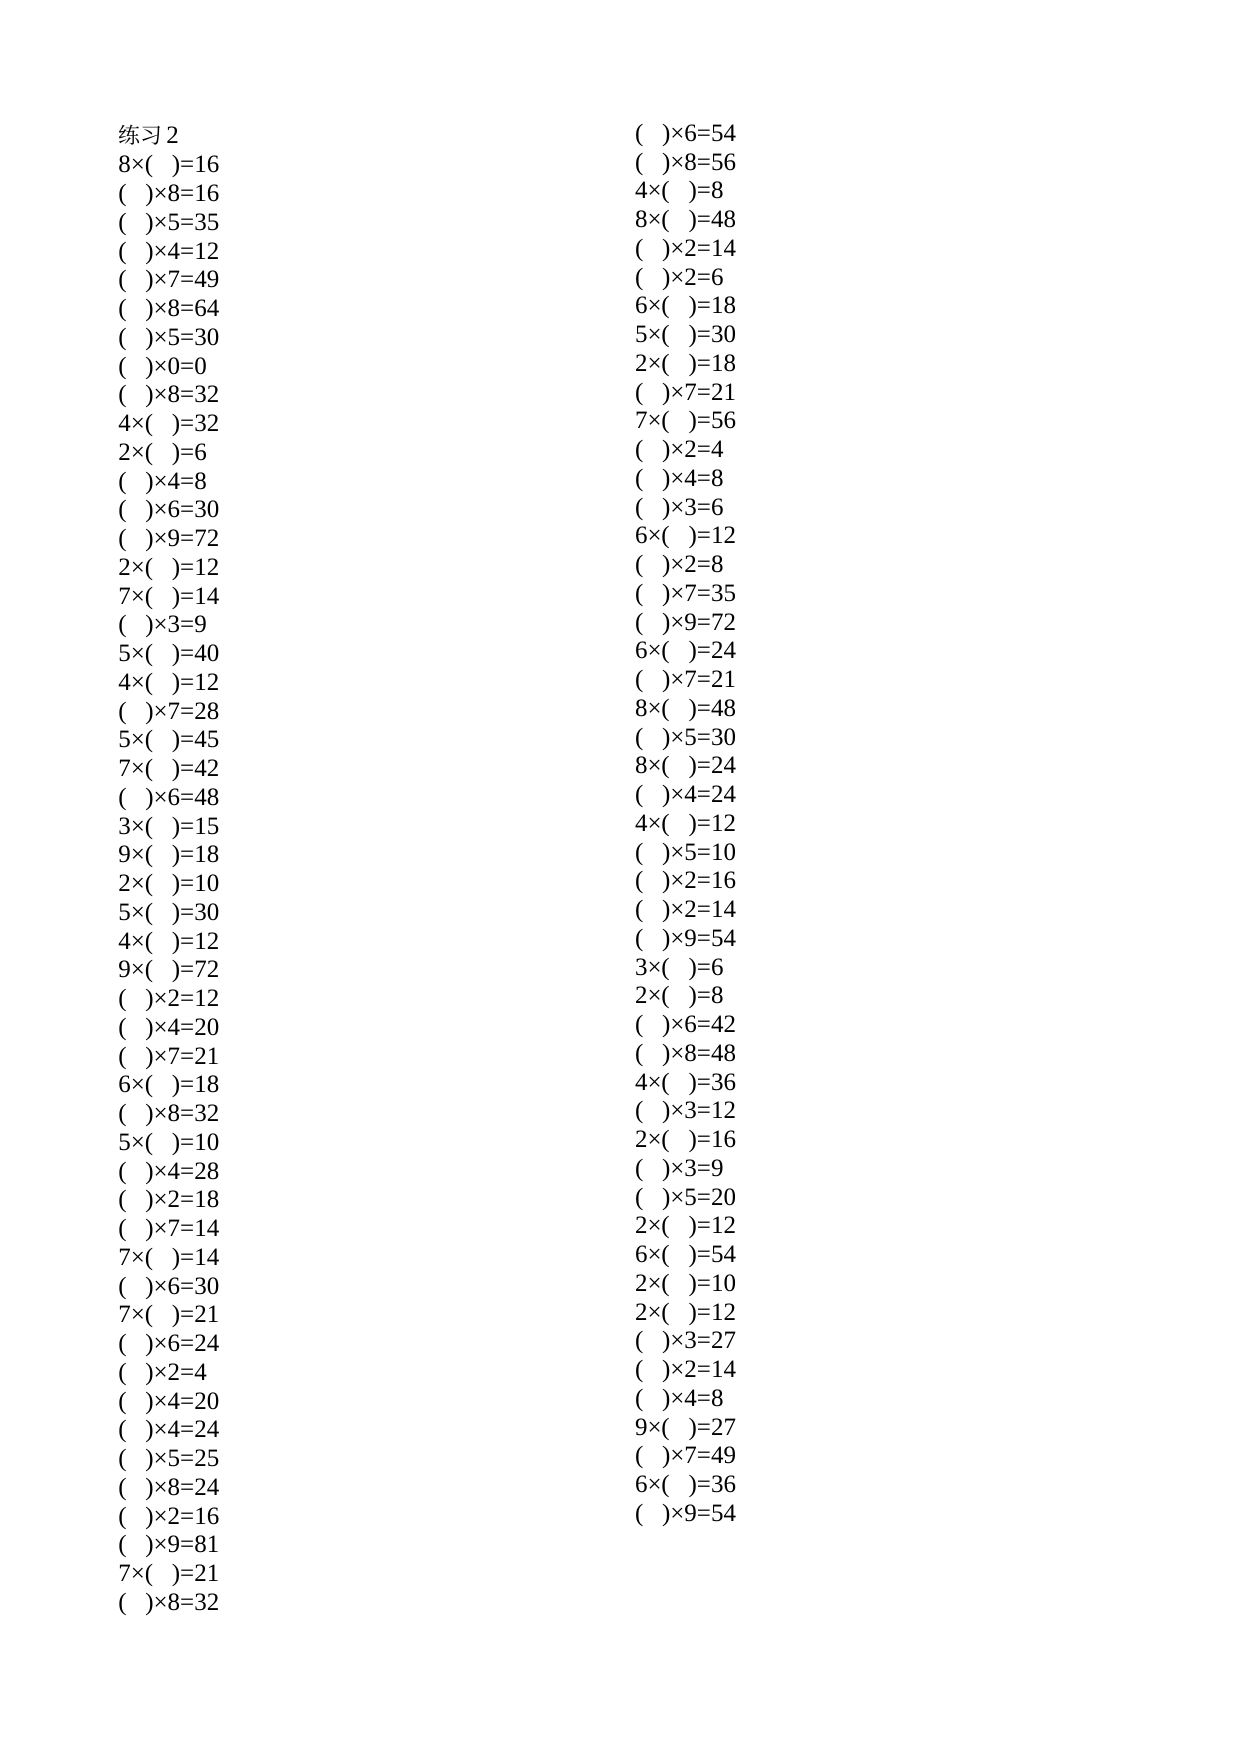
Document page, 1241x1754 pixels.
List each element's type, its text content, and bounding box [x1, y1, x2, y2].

text ( )×8=32 [118, 1587, 605, 1616]
text 7×( )=42 [118, 753, 605, 782]
text 8×( )=24 [635, 751, 1122, 779]
text 7×( )=21 [118, 1299, 605, 1328]
text ( )×6=54 [635, 118, 1122, 147]
text 9×( )=18 [118, 839, 605, 868]
text ( )×8=16 [118, 178, 605, 207]
text ( )×7=21 [635, 664, 1122, 693]
text ( )×9=72 [118, 523, 605, 552]
text ( )×4=8 [635, 463, 1122, 492]
text 6×( )=54 [635, 1239, 1122, 1268]
text ( )×2=18 [118, 1184, 605, 1213]
text 练习2 [118, 118, 605, 149]
text ( )×5=30 [635, 722, 1122, 751]
text ( )×2=12 [118, 983, 605, 1012]
text ( )×7=21 [635, 377, 1122, 406]
text ( )×6=24 [118, 1328, 605, 1357]
text ( )×5=25 [118, 1443, 605, 1472]
text ( )×8=24 [118, 1472, 605, 1501]
text ( )×4=8 [118, 466, 605, 494]
text 5×( )=30 [118, 897, 605, 926]
text ( )×2=8 [635, 549, 1122, 578]
text ( )×9=81 [118, 1529, 605, 1558]
text 2×( )=6 [118, 437, 605, 466]
text 3×( )=6 [635, 952, 1122, 981]
text ( )×8=64 [118, 293, 605, 322]
text ( )×4=12 [118, 236, 605, 264]
text ( )×9=54 [635, 1498, 1122, 1527]
text 4×( )=8 [635, 176, 1122, 204]
text ( )×7=35 [635, 578, 1122, 607]
text 6×( )=18 [635, 291, 1122, 319]
text ( )×2=14 [635, 894, 1122, 923]
text ( )×5=10 [635, 837, 1122, 866]
text 4×( )=12 [118, 667, 605, 696]
text 4×( )=36 [635, 1067, 1122, 1096]
text 4×( )=32 [118, 408, 605, 437]
text 4×( )=12 [635, 808, 1122, 837]
text ( )×4=24 [118, 1414, 605, 1443]
text ( )×6=42 [635, 1009, 1122, 1038]
text ( )×4=28 [118, 1156, 605, 1184]
text 2×( )=18 [635, 348, 1122, 377]
text ( )×4=20 [118, 1012, 605, 1041]
text ( )×3=27 [635, 1326, 1122, 1354]
text 5×( )=30 [635, 319, 1122, 348]
text ( )×6=30 [118, 1271, 605, 1299]
text ( )×5=30 [118, 322, 605, 351]
text 8×( )=48 [635, 204, 1122, 233]
text ( )×6=30 [118, 494, 605, 523]
text 5×( )=10 [118, 1127, 605, 1156]
text 2×( )=10 [118, 868, 605, 897]
text 2×( )=10 [635, 1268, 1122, 1297]
text ( )×9=54 [635, 923, 1122, 952]
text ( )×8=32 [118, 1098, 605, 1127]
text ( )×7=28 [118, 696, 605, 724]
text 5×( )=45 [118, 724, 605, 753]
text 6×( )=18 [118, 1069, 605, 1098]
text 2×( )=12 [635, 1211, 1122, 1239]
text 7×( )=21 [118, 1558, 605, 1587]
text ( )×8=56 [635, 147, 1122, 176]
text 6×( )=36 [635, 1469, 1122, 1498]
text ( )×7=14 [118, 1213, 605, 1242]
text 3×( )=15 [118, 811, 605, 839]
text ( )×5=35 [118, 207, 605, 236]
text 6×( )=24 [635, 636, 1122, 664]
text ( )×2=16 [118, 1501, 605, 1529]
text 8×( )=48 [635, 693, 1122, 722]
text ( )×2=4 [118, 1357, 605, 1386]
text ( )×7=21 [118, 1041, 605, 1069]
text 7×( )=14 [118, 1242, 605, 1271]
text ( )×8=48 [635, 1038, 1122, 1067]
text 5×( )=40 [118, 638, 605, 667]
text ( )×3=12 [635, 1096, 1122, 1124]
text 7×( )=56 [635, 406, 1122, 434]
text ( )×8=32 [118, 379, 605, 408]
text ( )×3=6 [635, 492, 1122, 521]
text 2×( )=12 [118, 552, 605, 581]
text 6×( )=12 [635, 521, 1122, 549]
text ( )×4=24 [635, 779, 1122, 808]
text ( )×5=20 [635, 1182, 1122, 1211]
text ( )×3=9 [118, 609, 605, 638]
text ( )×2=4 [635, 434, 1122, 463]
text ( )×4=8 [635, 1383, 1122, 1412]
text 2×( )=8 [635, 981, 1122, 1009]
text ( )×6=48 [118, 782, 605, 811]
text 7×( )=14 [118, 581, 605, 609]
text 2×( )=16 [635, 1124, 1122, 1153]
text ( )×2=14 [635, 1354, 1122, 1383]
text 9×( )=27 [635, 1412, 1122, 1441]
text ( )×4=20 [118, 1386, 605, 1414]
text 4×( )=12 [118, 926, 605, 954]
text 9×( )=72 [118, 954, 605, 983]
text 8×( )=16 [118, 149, 605, 178]
text ( )×2=16 [635, 866, 1122, 894]
text ( )×3=9 [635, 1153, 1122, 1182]
text ( )×9=72 [635, 607, 1122, 636]
text 2×( )=12 [635, 1297, 1122, 1326]
text ( )×7=49 [118, 264, 605, 293]
text ( )×0=0 [118, 351, 605, 379]
text ( )×7=49 [635, 1441, 1122, 1469]
text ( )×2=14 [635, 233, 1122, 262]
text ( )×2=6 [635, 262, 1122, 291]
